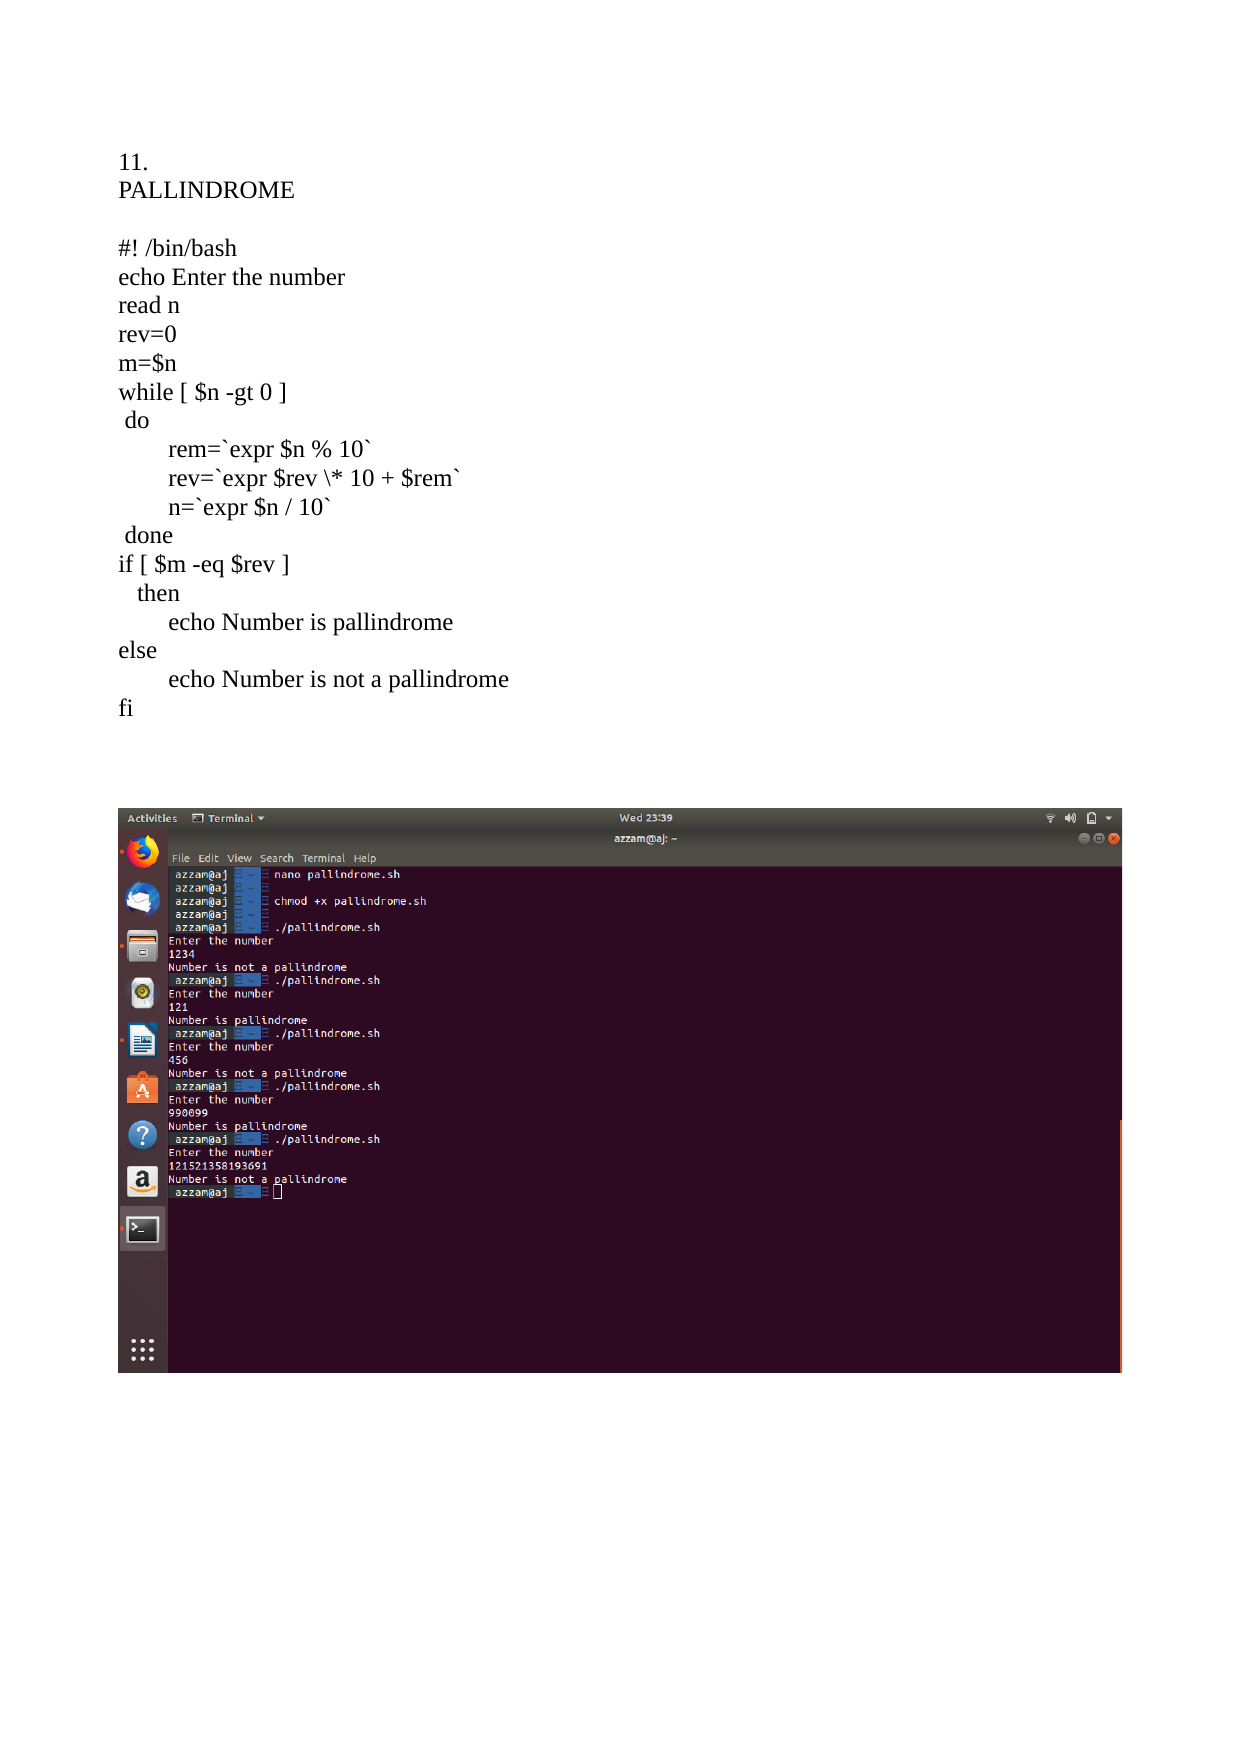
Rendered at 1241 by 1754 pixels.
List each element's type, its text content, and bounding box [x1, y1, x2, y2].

text while [ $n -gt 0 ] [118, 377, 1122, 406]
text n=`expr $n / 10` [118, 492, 1122, 521]
text done [118, 521, 1122, 549]
text rev=0 [118, 319, 1122, 348]
text rem=`expr $n % 10` [118, 434, 1122, 463]
picture [118, 808, 1123, 1373]
text fi [118, 693, 1122, 722]
text #! /bin/bash [118, 233, 1122, 262]
text if [ $m -eq $rev ] [118, 549, 1122, 578]
text rev=`expr $rev \* 10 + $rem` [118, 463, 1122, 492]
text echo Enter the number [118, 262, 1122, 291]
text read n [118, 291, 1122, 319]
text PALLINDROME [118, 176, 1122, 204]
text else [118, 636, 1122, 664]
text m=$n [118, 348, 1122, 377]
text echo Number is not a pallindrome [118, 664, 1122, 693]
text do [118, 406, 1122, 434]
text echo Number is pallindrome [118, 607, 1122, 636]
text 11. [118, 147, 1122, 176]
text then [118, 578, 1122, 607]
